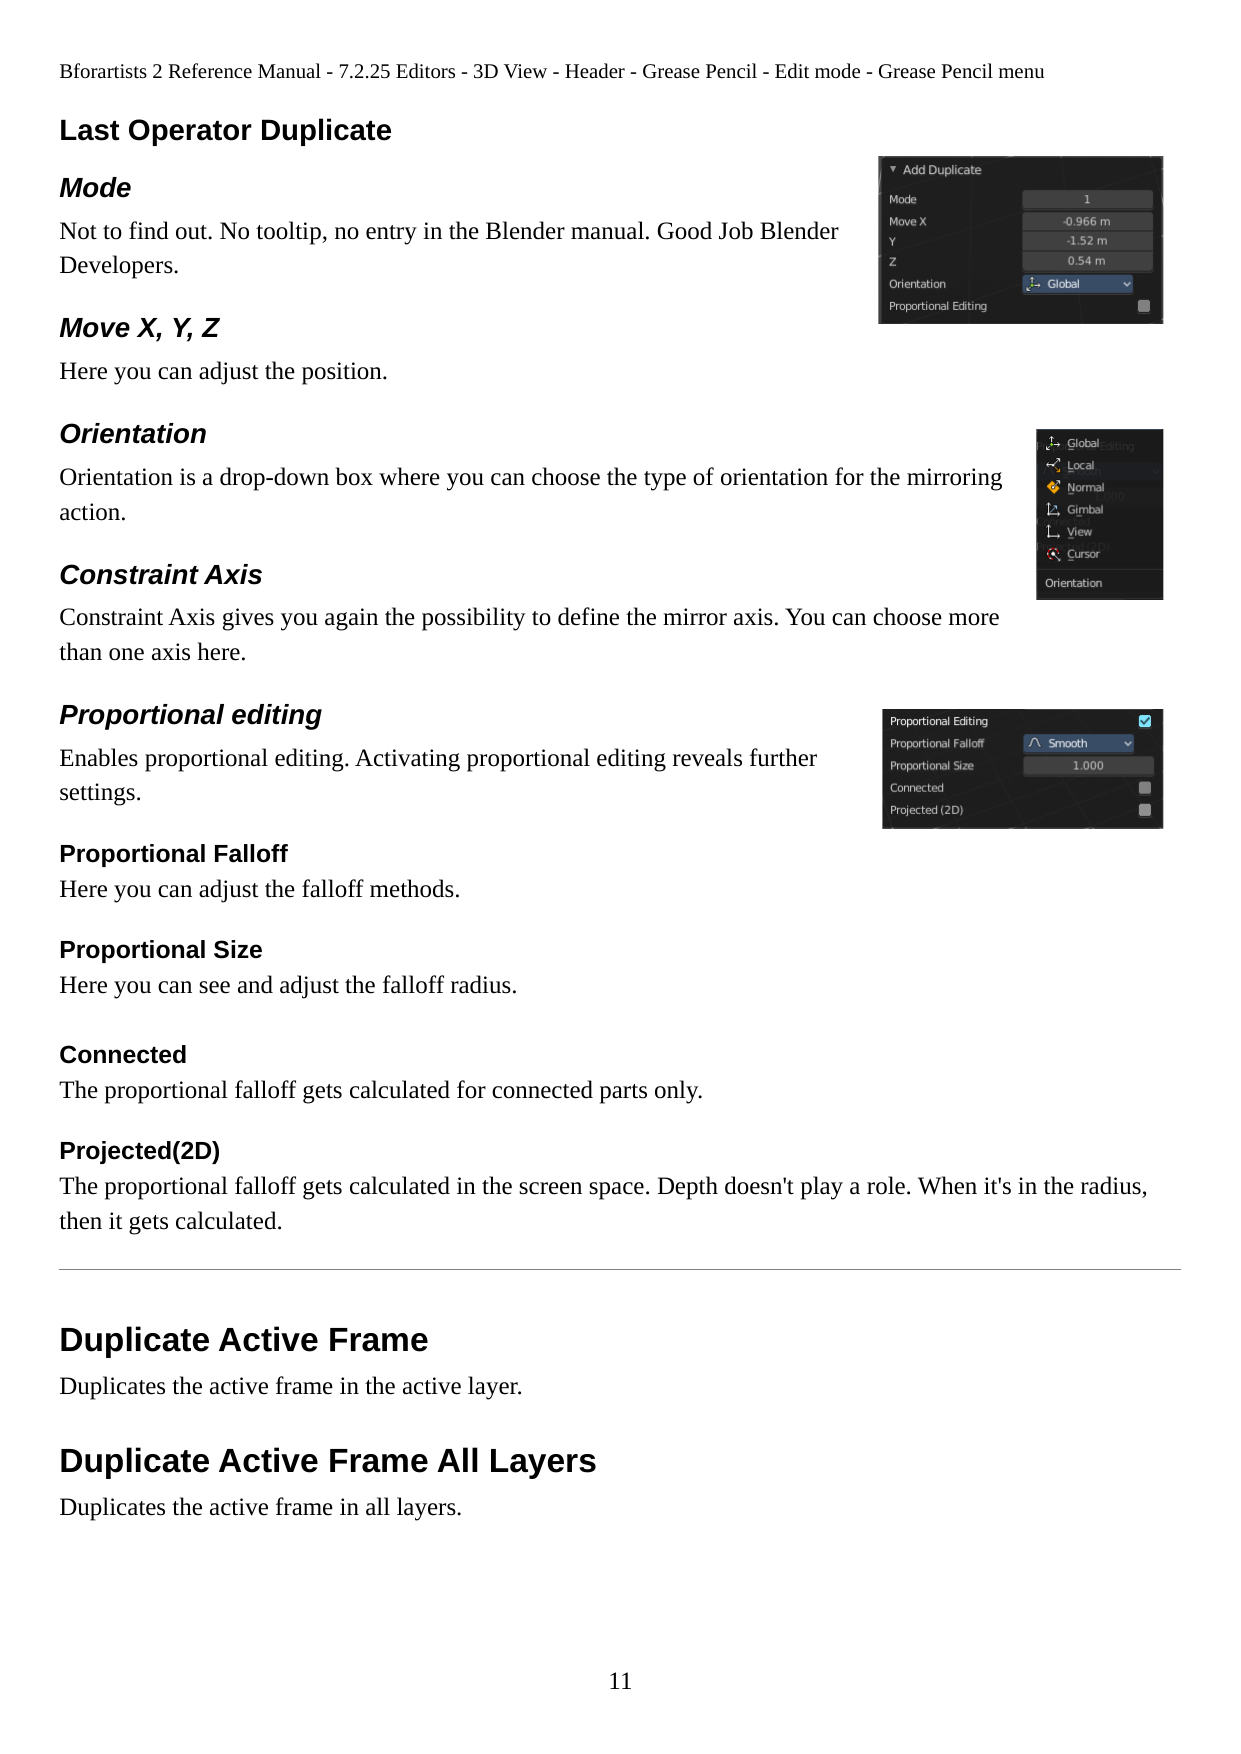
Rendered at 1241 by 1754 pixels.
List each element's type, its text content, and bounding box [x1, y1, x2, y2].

text The proportional falloff gets calculated in the screen space. Depth doesn't play a role. When it's in the radius, then it gets calculated. [59, 1171, 1181, 1234]
subtitle Duplicate Active Frame All Layers [59, 1441, 1181, 1479]
subtitle Constraint Axis [59, 558, 1036, 590]
subtitle [1164, 558, 1181, 590]
picture [882, 709, 1164, 829]
subtitle Last Operator Duplicate [59, 113, 1181, 146]
text Not to find out. No tooltip, no entry in the Blender manual. Good Job Blender Developers. [59, 216, 878, 279]
subtitle Proportional Falloff [59, 839, 1181, 867]
text The proportional falloff gets calculated for connected parts only. [59, 1075, 1181, 1104]
picture [1036, 429, 1164, 600]
text Duplicates the active frame in all layers. [59, 1492, 1181, 1521]
text Orientation is a drop-down box where you can choose the type of orientation for the mirroring action. [59, 462, 1036, 525]
subtitle Mode [59, 171, 878, 203]
text Enables proportional editing. Activating proportional editing reveals further settings. [59, 743, 882, 806]
picture [878, 156, 1164, 324]
subtitle Orientation [59, 418, 1181, 449]
text Here you can see and adjust the falloff radius. [59, 970, 1181, 999]
subtitle Move X, Y, Z [59, 312, 1181, 344]
text Here you can adjust the position. [59, 356, 1181, 385]
text Constraint Axis gives you again the possibility to define the mirror axis. You can choose more than one axis here. [59, 602, 1181, 666]
text Here you can adjust the falloff methods. [59, 874, 1181, 902]
subtitle Duplicate Active Frame [59, 1320, 1181, 1358]
subtitle [1164, 171, 1181, 203]
subtitle Proportional editing [59, 698, 1181, 730]
subtitle Connected [59, 1040, 1181, 1069]
subtitle Projected(2D) [59, 1136, 1181, 1165]
subtitle Proportional Size [59, 935, 1181, 964]
text Duplicates the active frame in the active layer. [59, 1371, 1181, 1400]
